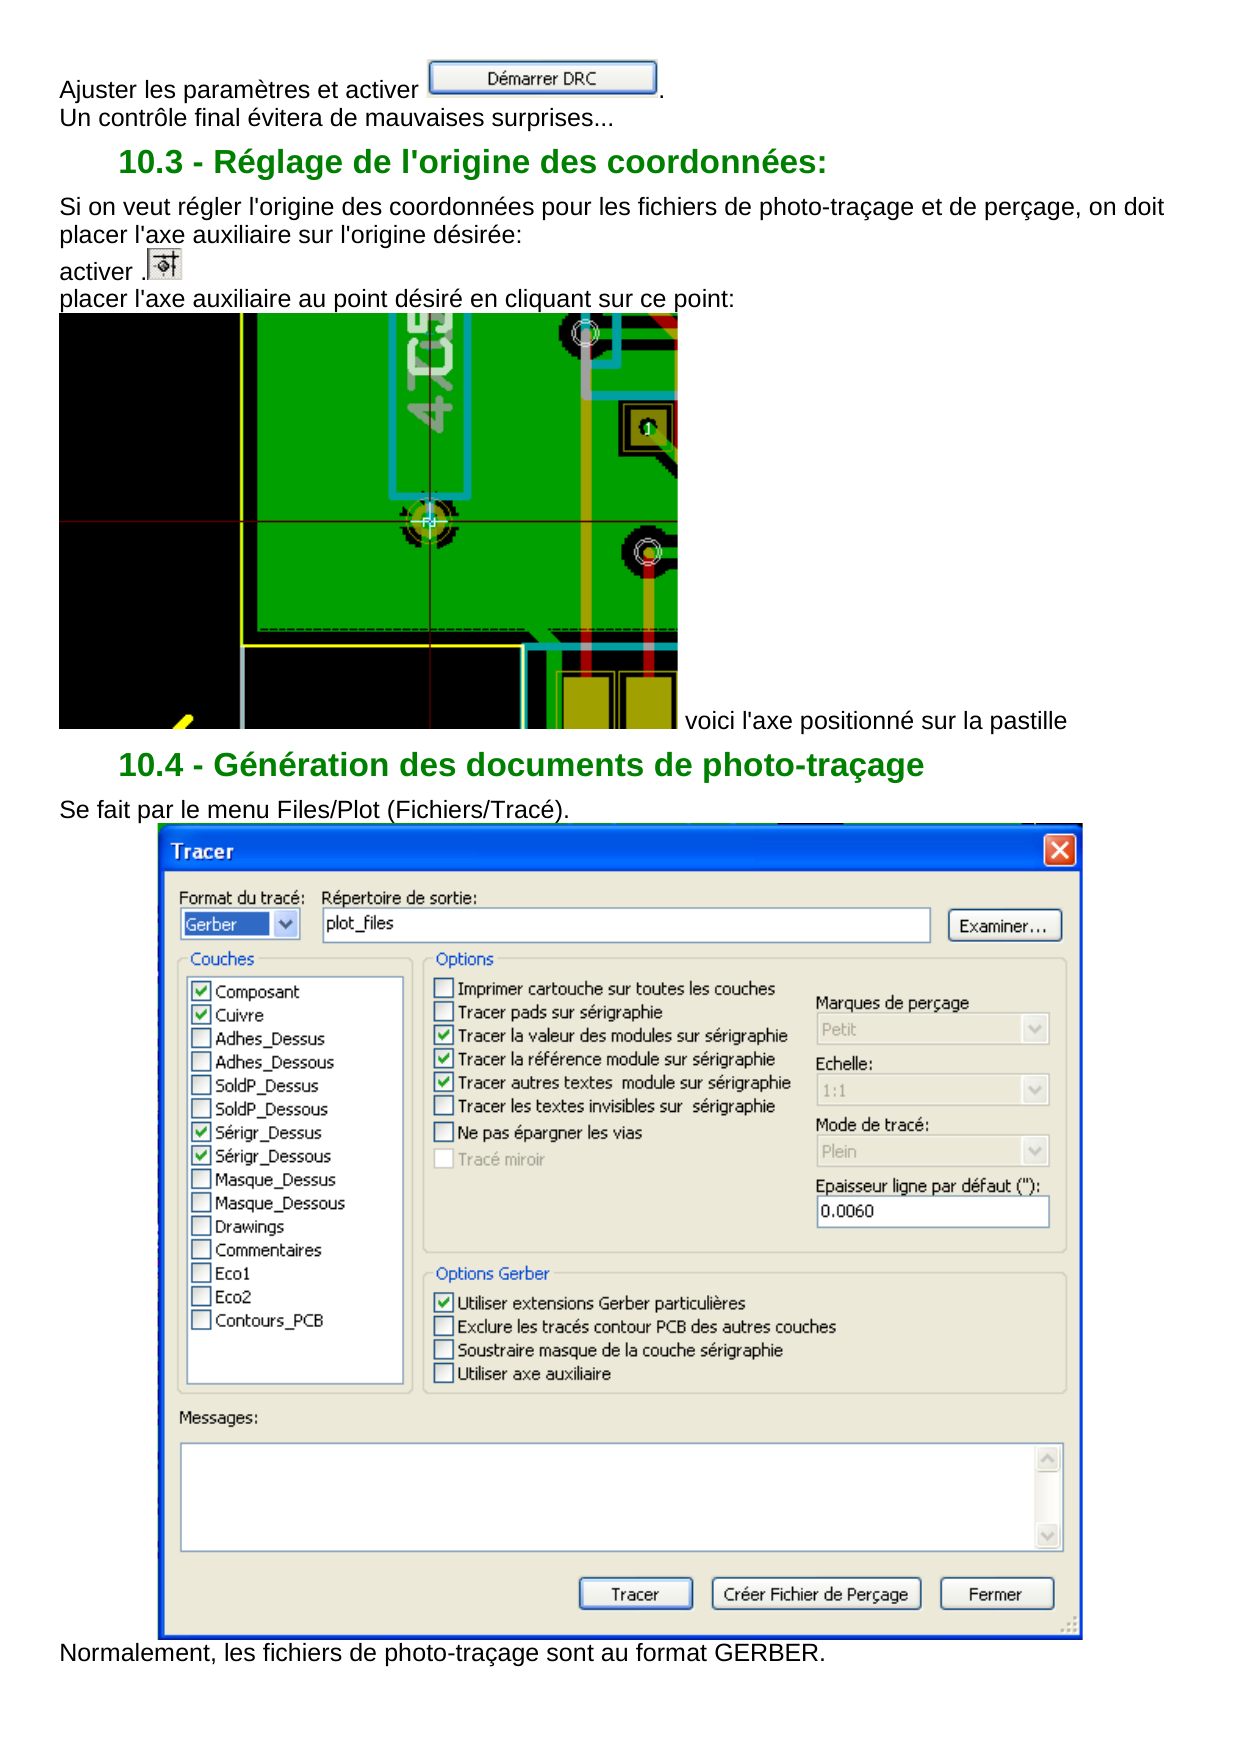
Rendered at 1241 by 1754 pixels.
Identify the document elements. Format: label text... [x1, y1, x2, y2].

text activer . [59, 249, 1181, 285]
text Normalement, les fichiers de photo-traçage sont au format GERBER. [59, 1639, 1181, 1667]
text Si on veut régler l'origine des coordonnées pour les fichiers de photo-traçage et de perçage, on doit placer l'axe auxiliaire sur l'origine désirée: [59, 193, 1181, 249]
text Se fait par le menu Files/Plot (Fichiers/Tracé). [59, 796, 1181, 824]
picture [59, 313, 678, 729]
text Ajuster les paramètres et activer . [59, 59, 1181, 103]
text Un contrôle final évitera de mauvaises surprises... [59, 103, 1181, 132]
picture [147, 248, 183, 280]
subtitle Génération des documents de photo-traçage [118, 746, 1181, 784]
picture [157, 823, 1083, 1640]
picture [426, 59, 658, 98]
subtitle Réglage de l'origine des coordonnées: [118, 143, 1181, 181]
text placer l'axe auxiliaire au point désiré en cliquant sur ce point: [59, 285, 1181, 313]
text voici l'axe positionné sur la pastille [59, 313, 1181, 734]
